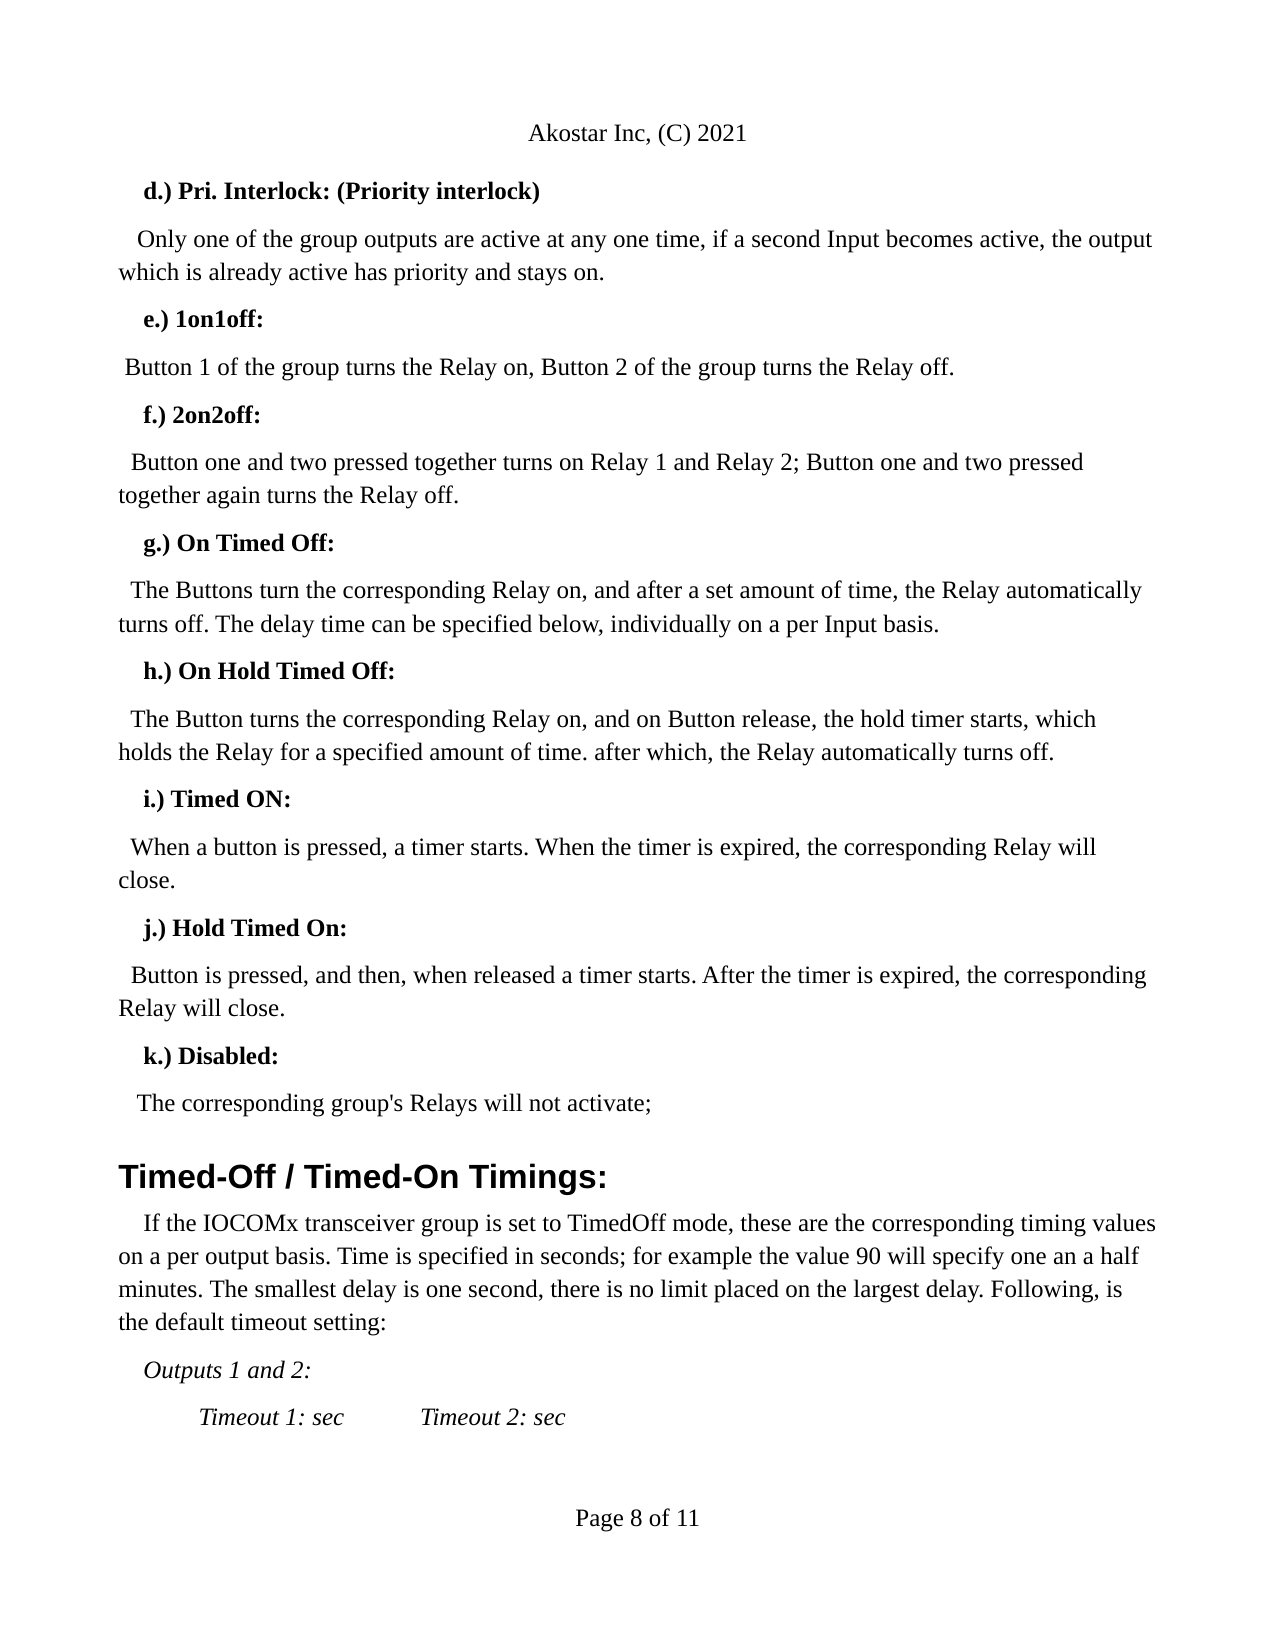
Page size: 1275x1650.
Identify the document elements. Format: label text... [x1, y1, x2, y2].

text The corresponding group's Relays will not activate; [118, 1088, 1157, 1117]
text Button is pressed, and then, when released a timer starts. After the timer is expired, the corresponding Relay will close. [118, 960, 1157, 1022]
text g.) On Timed Off: [118, 528, 1157, 557]
text i.) Timed ON: [118, 784, 1157, 813]
text Button one and two pressed together turns on Relay 1 and Relay 2; Button one and two pressed together again turns the Relay off. [118, 447, 1157, 509]
text d.) Pri. Interlock: (Priority interlock) [118, 176, 1157, 205]
text Timeout 1: sec Timeout 2: sec [118, 1402, 1157, 1431]
text The Buttons turn the corresponding Relay on, and after a set amount of time, the Relay automatically turns off. The delay time can be specified below, individually on a per Input basis. [118, 576, 1157, 637]
text k.) Disabled: [118, 1041, 1157, 1070]
text The Button turns the corresponding Relay on, and on Button release, the hold timer starts, which holds the Relay for a specified amount of time. after which, the Relay automatically turns off. [118, 704, 1157, 766]
text f.) 2on2off: [118, 400, 1157, 428]
text When a button is pressed, a timer starts. When the timer is expired, the corresponding Relay will close. [118, 832, 1157, 894]
text e.) 1on1off: [118, 304, 1157, 333]
text j.) Hold Timed On: [118, 913, 1157, 941]
subtitle Timed-Off / Timed-On Timings: [118, 1157, 1157, 1196]
text h.) On Hold Timed Off: [118, 656, 1157, 685]
text Outputs 1 and 2: [118, 1355, 1157, 1383]
text Only one of the group outputs are active at any one time, if a second Input becomes active, the output which is already active has priority and stays on. [118, 224, 1157, 286]
text Button 1 of the group turns the Relay on, Button 2 of the group turns the Relay off. [118, 352, 1157, 381]
text If the IOCOMx transceiver group is set to TimedOff mode, these are the corresponding timing values on a per output basis. Time is specified in seconds; for example the value 90 will specify one an a half minutes. The smallest delay is one second, there is no limit placed on the largest delay. Following, is the default timeout setting: [118, 1208, 1157, 1336]
